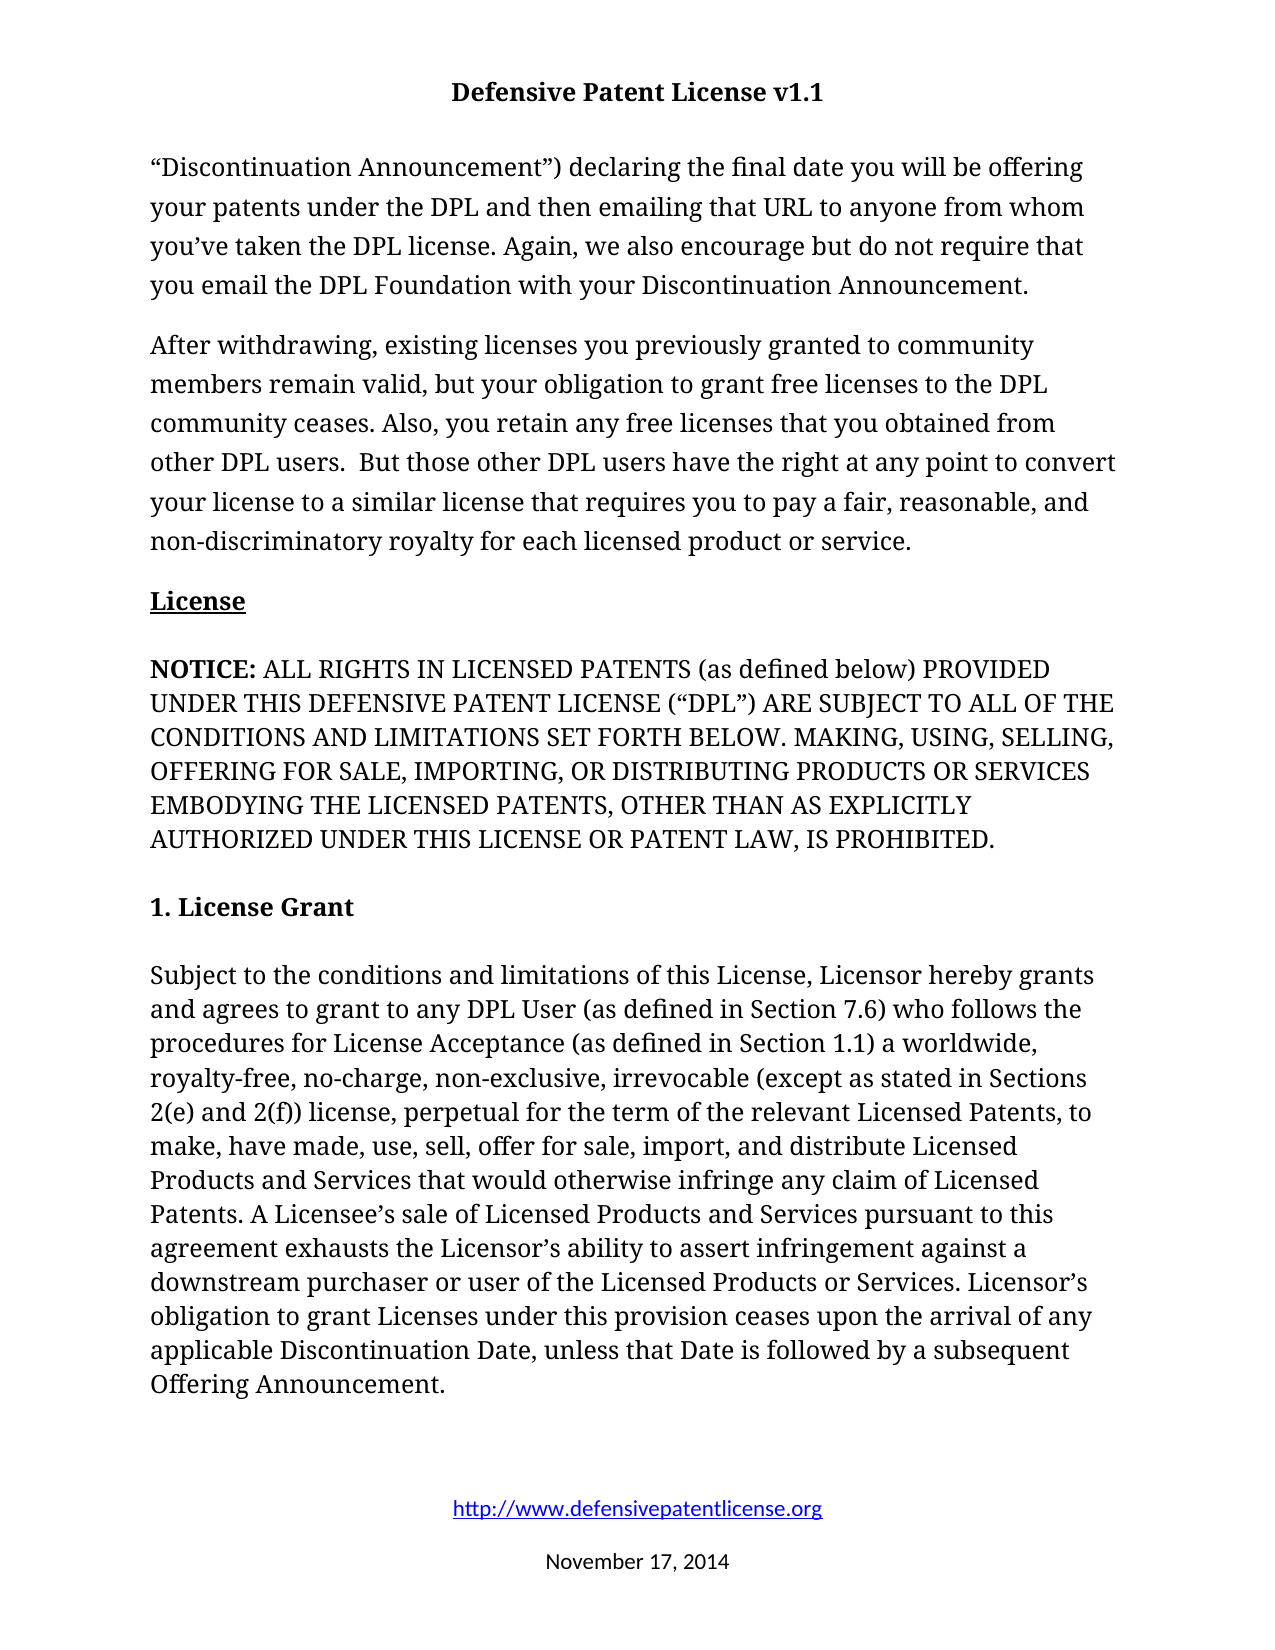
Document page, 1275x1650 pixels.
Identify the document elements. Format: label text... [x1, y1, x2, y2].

text Subject to the conditions and limitations of this License, Licensor hereby grants and agrees to grant to any DPL User (as defined in Section 7.6) who follows the procedures for License Acceptance (as defined in Section 1.1) a worldwide, royalty-free, no-charge, non-exclusive, irrevocable (except as stated in Sections 2(e) and 2(f)) license, perpetual for the term of the relevant Licensed Patents, to make, have made, use, sell, offer for sale, import, and distribute Licensed Products and Services that would otherwise infringe any claim of Licensed Patents. A Licensee’s sale of Licensed Products and Services pursuant to this agreement exhausts the Licensor’s ability to assert infringement against a downstream purchaser or user of the Licensed Products or Services. Licensor’s obligation to grant Licenses under this provision ceases upon the arrival of any applicable Discontinuation Date, unless that Date is followed by a subsequent Offering Announcement. [150, 958, 1125, 1401]
text “Discontinuation Announcement”) declaring the final date you will be offering your patents under the DPL and then emailing that URL to anyone from whom you’ve taken the DPL license. Again, we also encourage but do not require that you email the DPL Foundation with your Discontinuation Announcement. [150, 150, 1125, 302]
text 1. License Grant [150, 890, 1125, 924]
text After withdrawing, existing licenses you previously granted to community members remain valid, but your obligation to grant free licenses to the DPL community ceases. Also, you retain any free licenses that you obtained from other DPL users. But those other DPL users have the right at any point to convert your license to a similar license that requires you to pay a fair, reasonable, and non-discriminatory royalty for each licensed product or service. [150, 327, 1125, 557]
text License [150, 583, 1125, 617]
text NOTICE: ALL RIGHTS IN LICENSED PATENTS (as defined below) PROVIDED UNDER THIS DEFENSIVE PATENT LICENSE (“DPL”) ARE SUBJECT TO ALL OF THE CONDITIONS AND LIMITATIONS SET FORTH BELOW. MAKING, USING, SELLING, OFFERING FOR SALE, IMPORTING, OR DISTRIBUTING PRODUCTS OR SERVICES EMBODYING THE LICENSED PATENTS, OTHER THAN AS EXPLICITLY AUTHORIZED UNDER THIS LICENSE OR PATENT LAW, IS PROHIBITED. [150, 651, 1125, 856]
